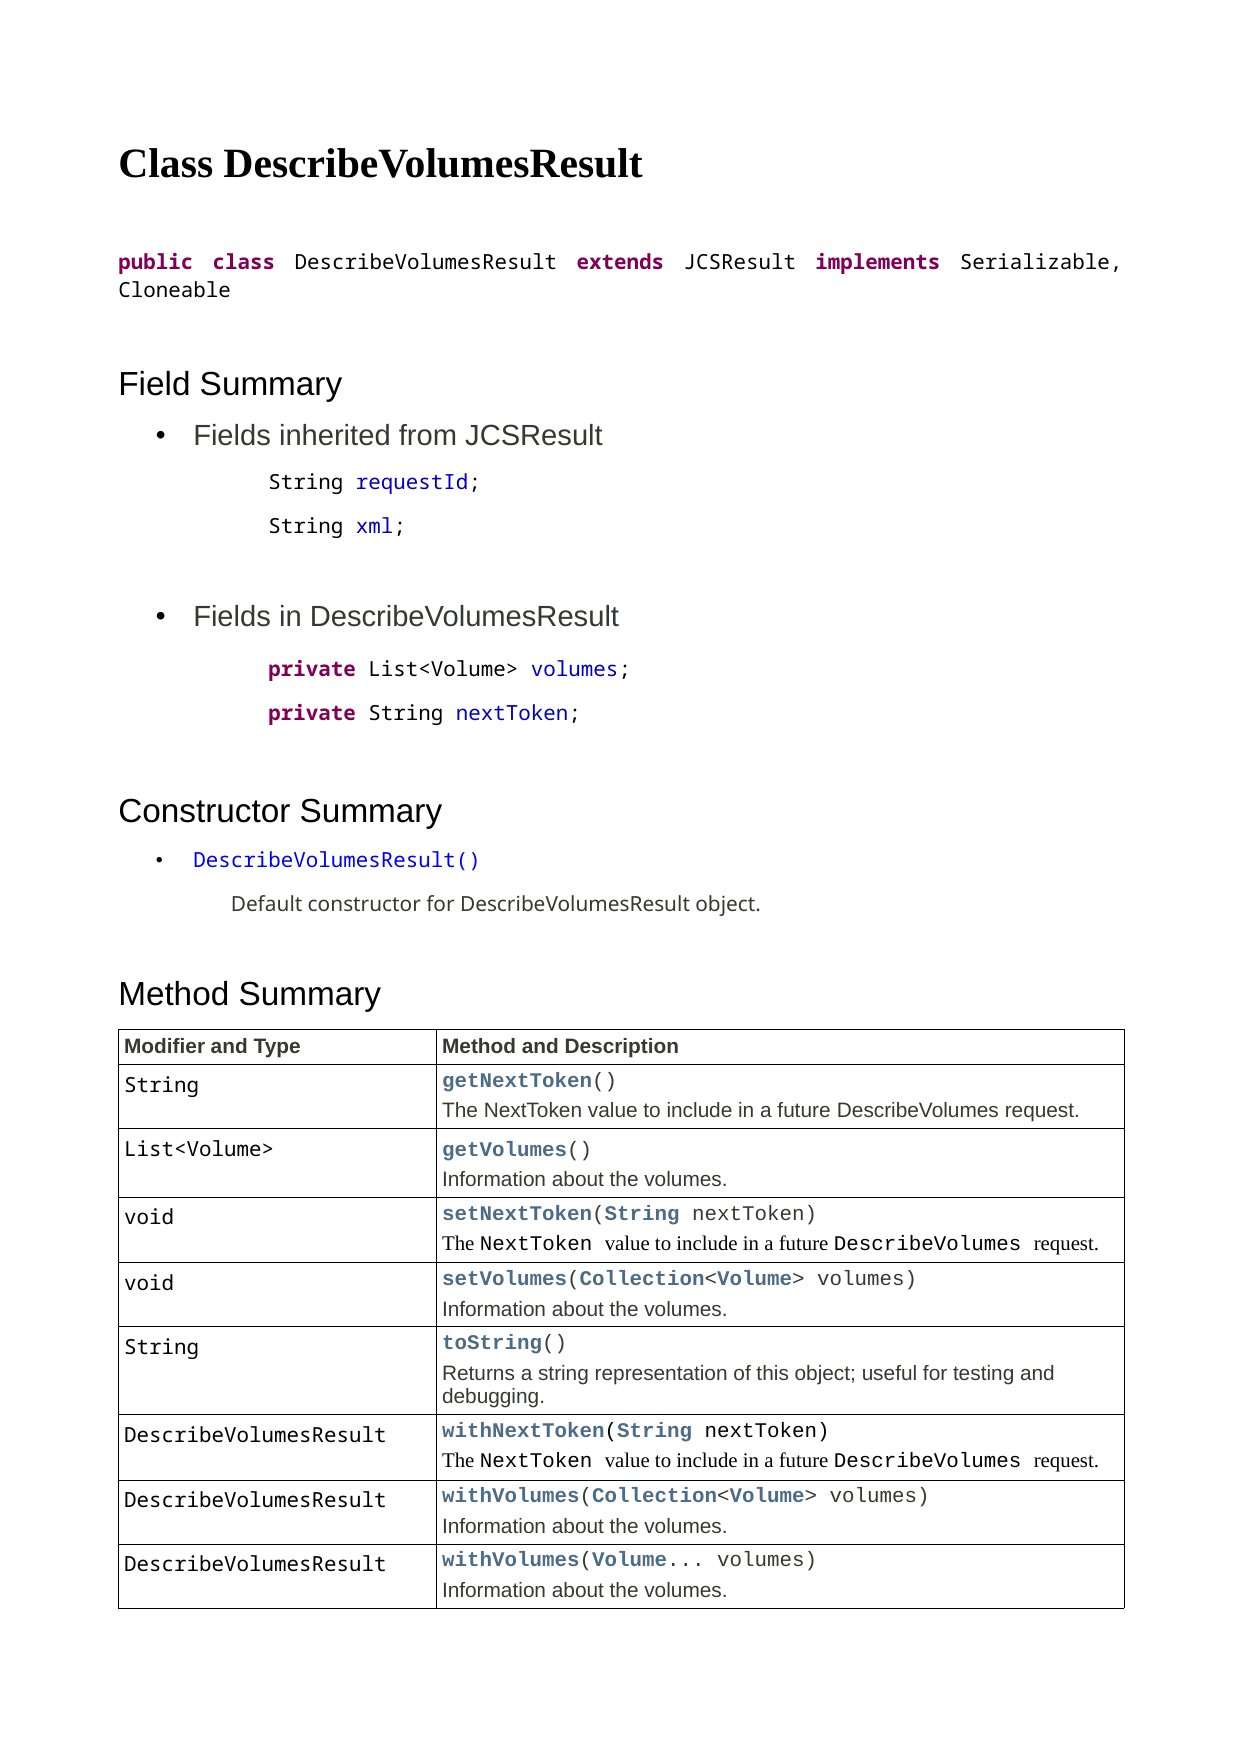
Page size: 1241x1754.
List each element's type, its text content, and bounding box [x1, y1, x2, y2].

table_cell withNextToken(String nextToken) The NextToken value to include in a future DescribeVolumes request. [437, 1415, 1124, 1480]
subtitle Field Summary [118, 364, 1122, 402]
table_cell List<Volume> [119, 1129, 436, 1197]
subtitle String requestId; [231, 467, 1122, 496]
table_cell void [119, 1198, 436, 1262]
table_cell String [119, 1327, 436, 1414]
text public class DescribeVolumesResult extends JCSResult implements Serializable, Cloneable [118, 247, 1122, 304]
table_cell setVolumes(Collection<Volume> volumes) Information about the volumes. [437, 1263, 1124, 1326]
subtitle Class DescribeVolumesResult [118, 139, 1122, 187]
table_cell DescribeVolumesResult [119, 1545, 436, 1607]
list Default constructor for DescribeVolumesResult object. [193, 889, 1122, 918]
table_cell String [119, 1065, 436, 1128]
table_cell DescribeVolumesResult [119, 1481, 436, 1543]
subtitle Constructor Summary [118, 791, 1122, 829]
table_cell getNextToken() The NextToken value to include in a future DescribeVolumes request. [437, 1065, 1124, 1128]
table_cell withVolumes(Collection<Volume> volumes) Information about the volumes. [437, 1481, 1124, 1543]
subtitle private List<Volume> volumes; [118, 649, 1122, 682]
table_cell toString() Returns a string representation of this object; useful for testing and debugging. [437, 1327, 1124, 1414]
table_cell void [119, 1263, 436, 1326]
subtitle private String nextToken; [118, 698, 1122, 726]
table_cell getVolumes() Information about the volumes. [437, 1129, 1124, 1197]
table_cell withVolumes(Volume... volumes) Information about the volumes. [437, 1545, 1124, 1607]
table_cell DescribeVolumesResult [119, 1415, 436, 1480]
table_cell setNextToken(String nextToken) The NextToken value to include in a future DescribeVolumes request. [437, 1198, 1124, 1262]
subtitle Fields in DescribeVolumesResult [156, 599, 1122, 633]
subtitle Fields inherited from JCSResult [156, 418, 1122, 452]
subtitle Method Summary [118, 974, 1122, 1013]
subtitle String xml; [231, 511, 1122, 540]
list DescribeVolumesResult() [156, 845, 1122, 874]
table_header Method and Description [437, 1030, 1124, 1064]
table_header Modifier and Type [119, 1030, 436, 1064]
